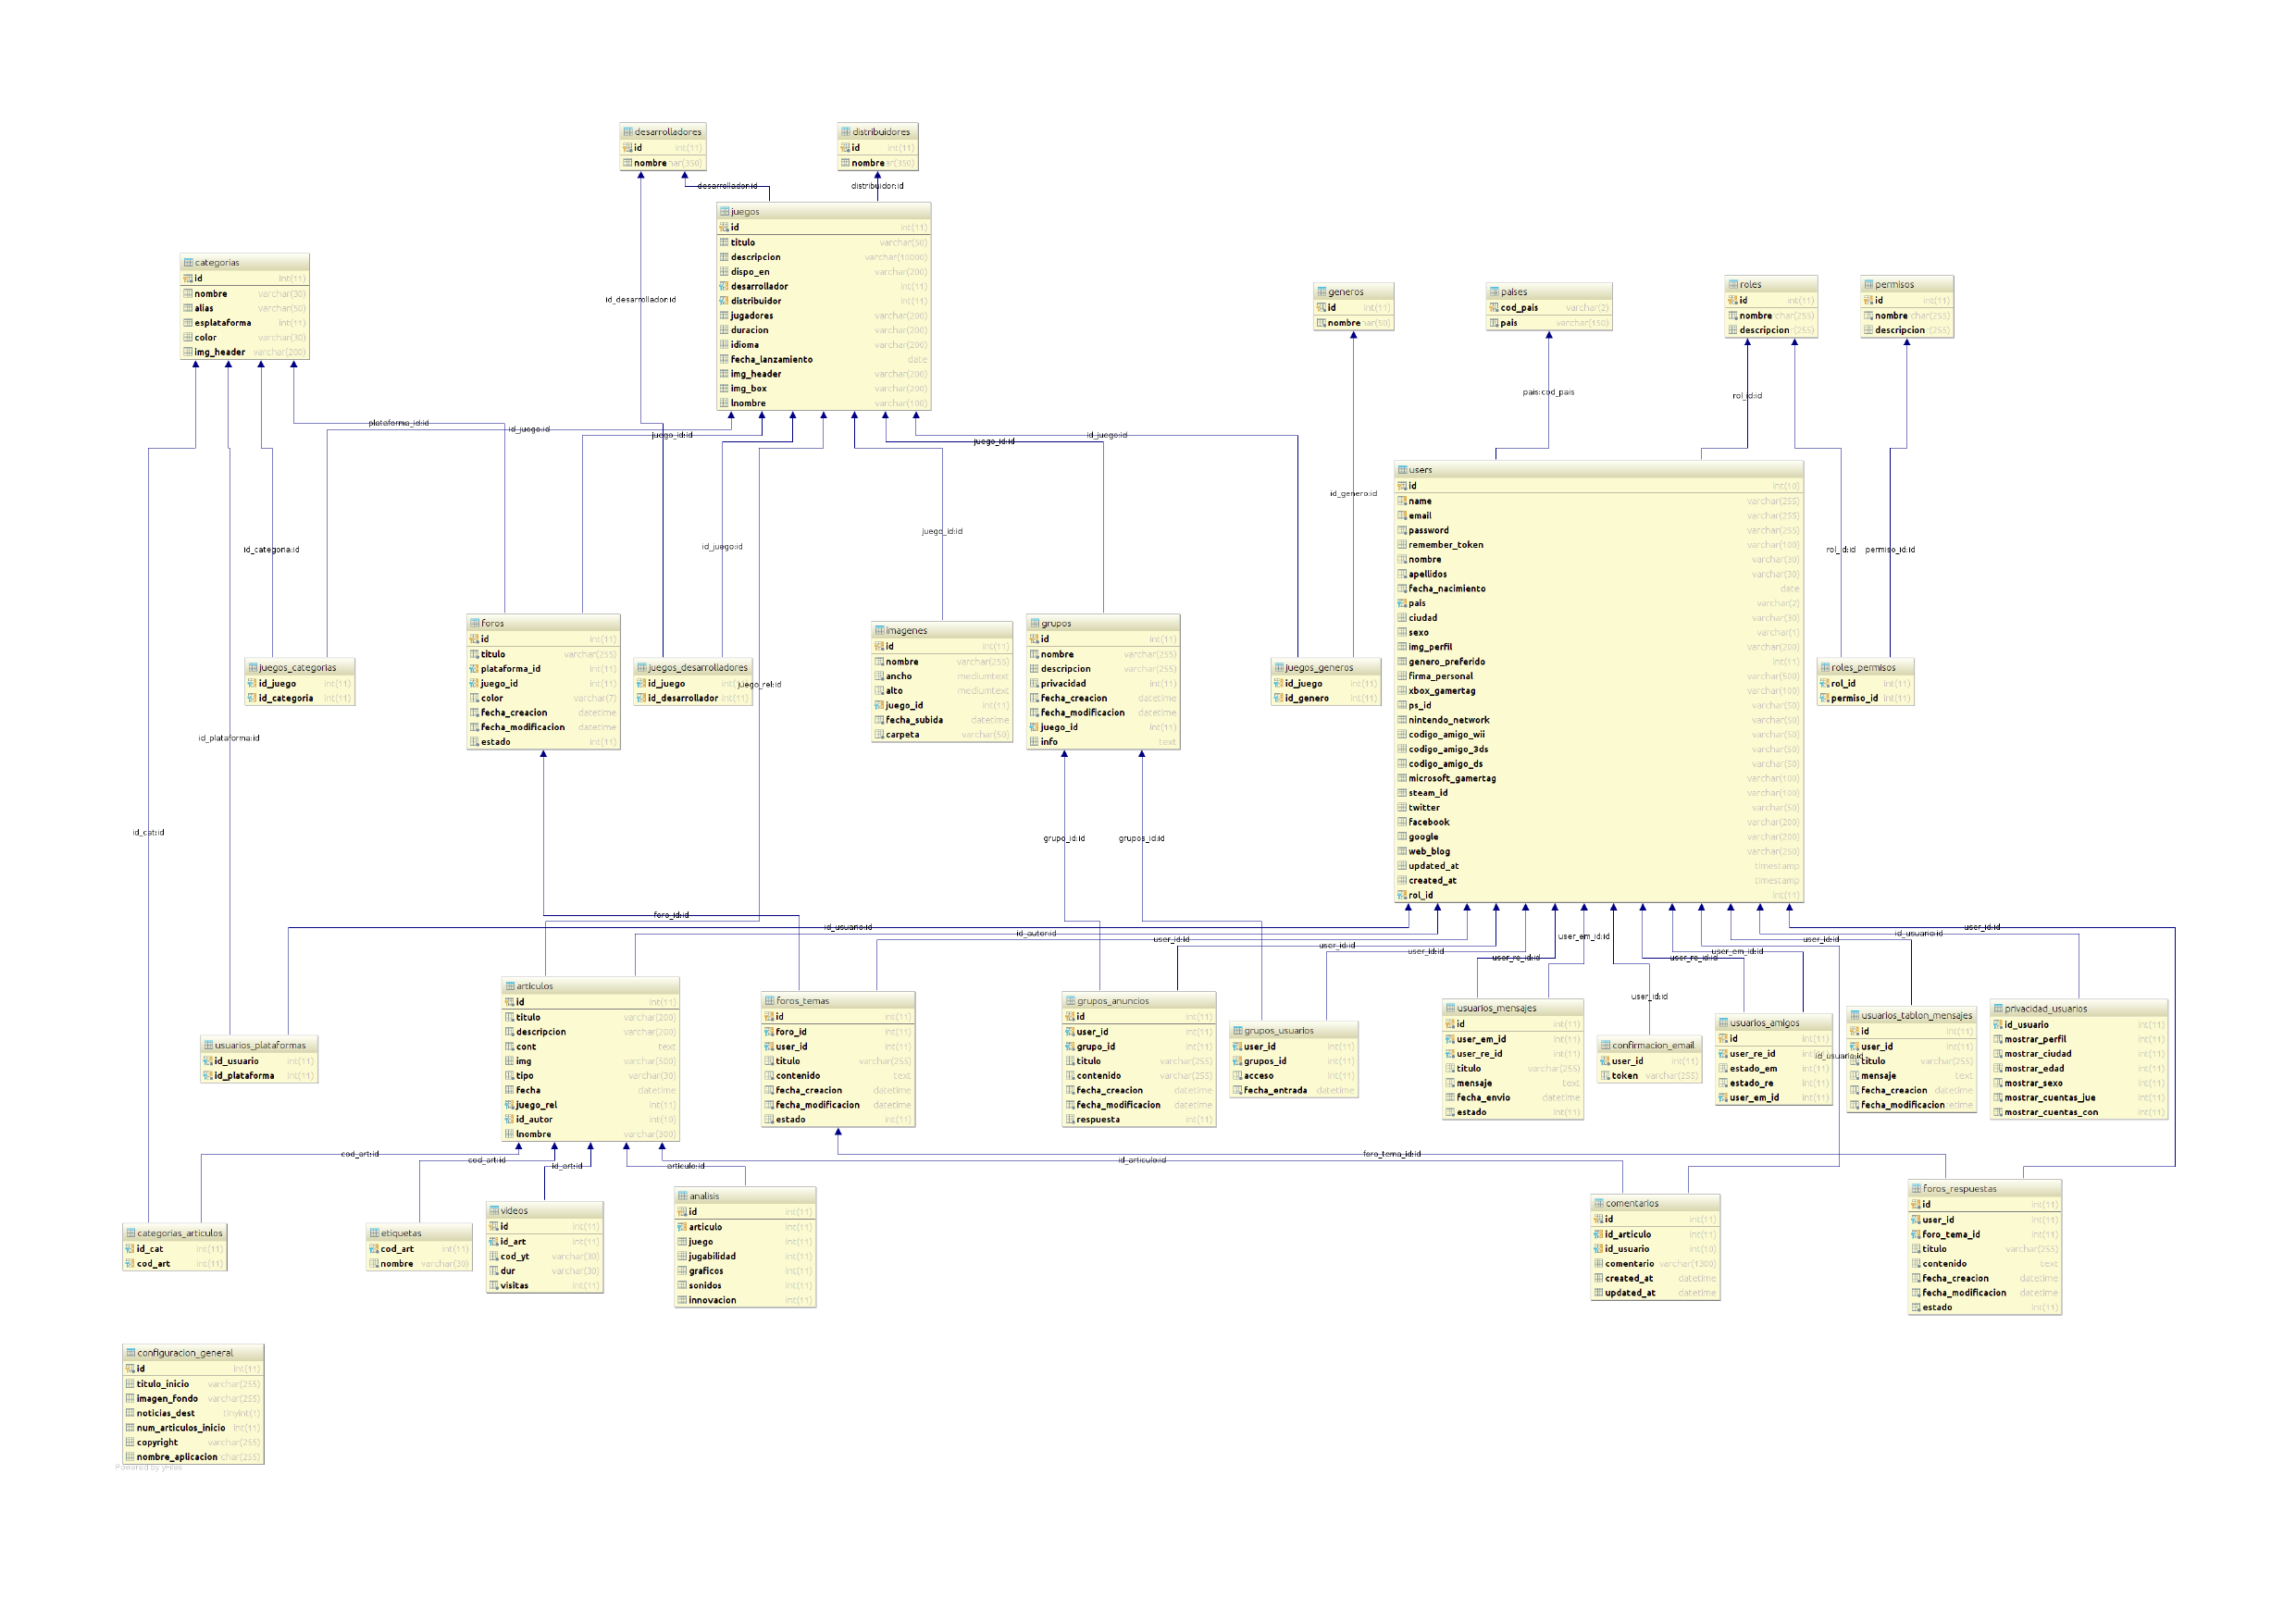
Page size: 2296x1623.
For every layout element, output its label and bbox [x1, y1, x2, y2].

picture [109, 109, 2187, 1477]
